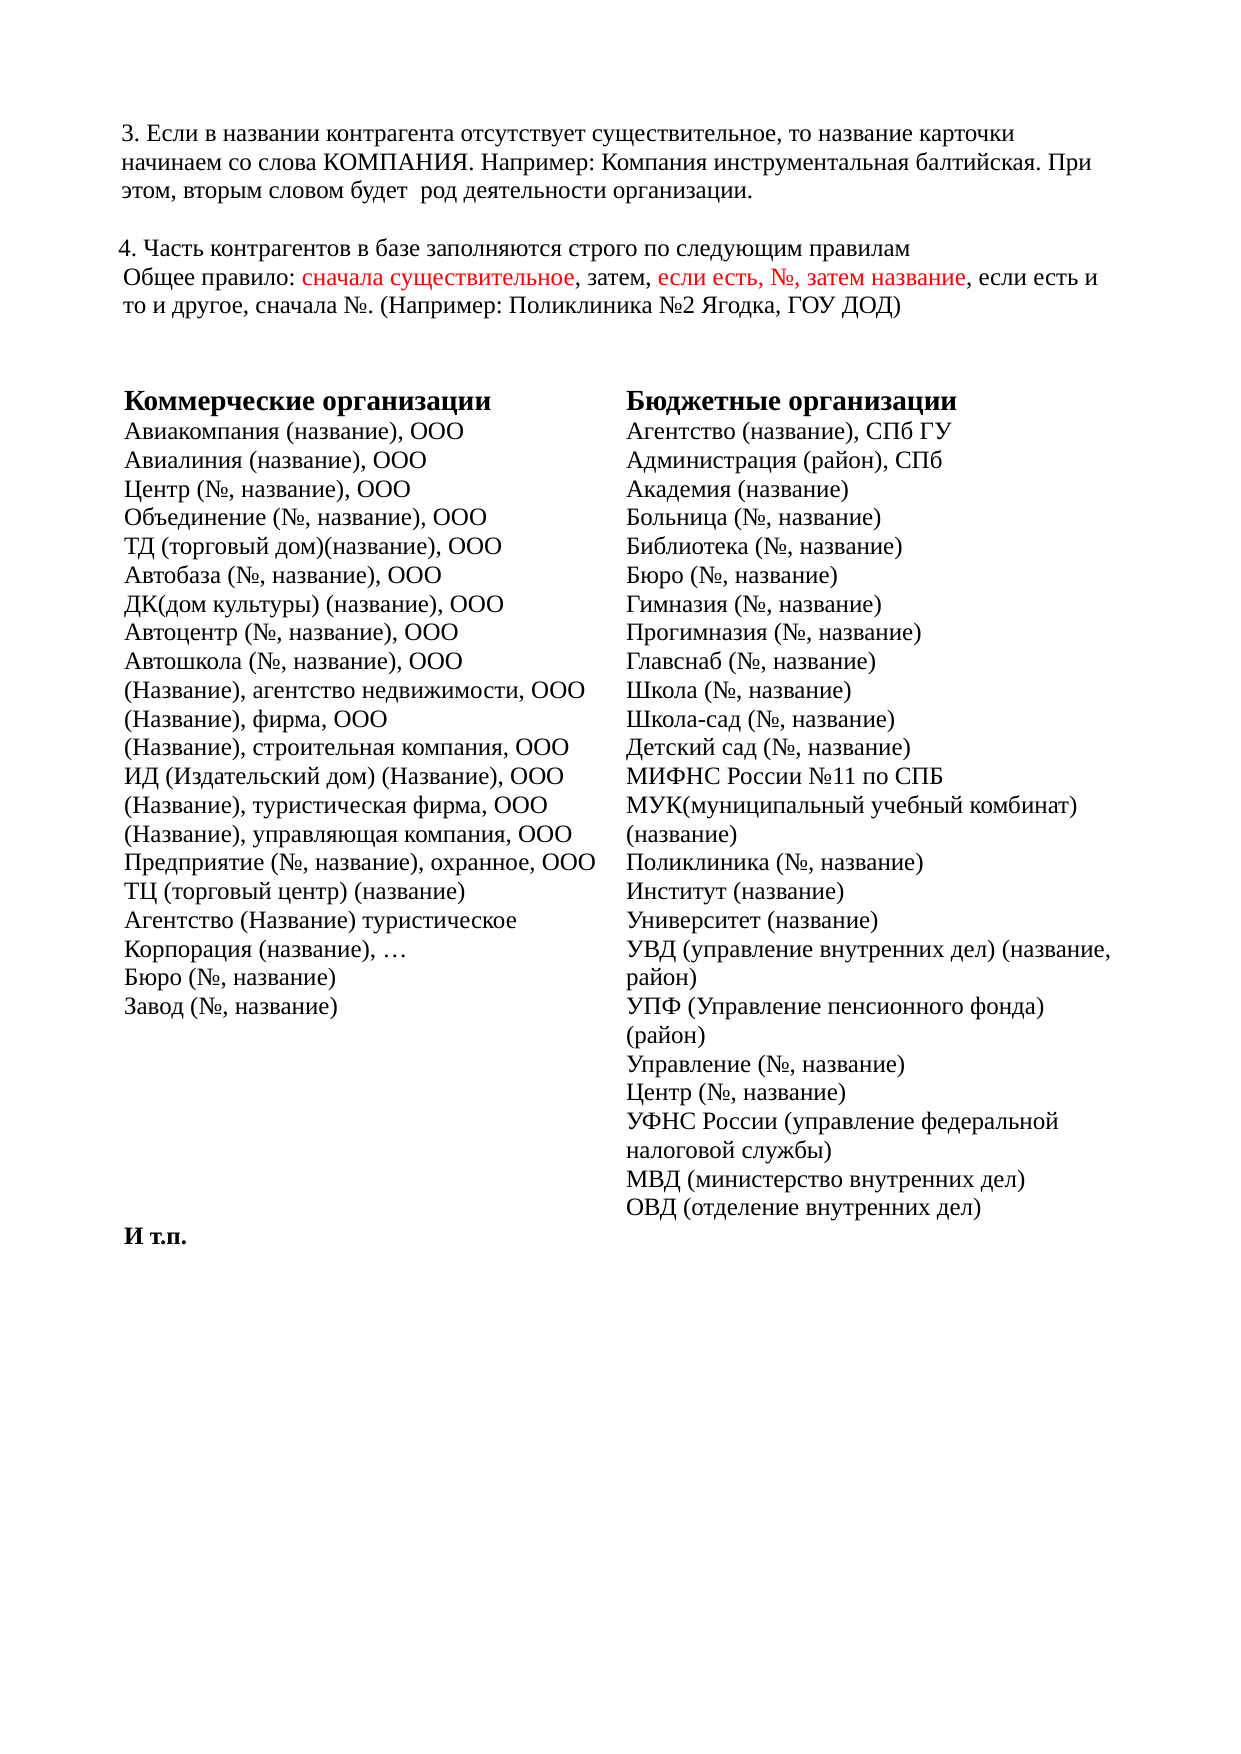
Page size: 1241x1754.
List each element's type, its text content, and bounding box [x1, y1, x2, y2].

text 3. Если в названии контрагента отсутствует существительное, то название карточки начинаем со слова КОМПАНИЯ. Например: Компания инструментальная балтийская. При этом, вторым словом будет род деятельности организации. [121, 118, 1122, 204]
table_header Бюджетные организации Агентство (название), СПб ГУ Администрация (район), СПб Академия (название) Больница (№, название) Библиотека (№, название) Бюро (№, название) Гимназия (№, название) Прогимназия (№, название) Главснаб (№, название) Школа (№, название) Школа-сад (№, название) Детский сад (№, название) МИФНС России №11 по СПБ МУК(муниципальный учебный комбинат) (название) Поликлиника (№, название) Институт (название) Университет (название) УВД (управление внутренних дел) (название, район) УПФ (Управление пенсионного фонда) (район) Управление (№, название) Центр (№, название) УФНС России (управление федеральной налоговой службы) МВД (министерство внутренних дел) ОВД (отделение внутренних дел) [621, 378, 1122, 1284]
text Общее правило: сначала существительное, затем, если есть, №, затем название, если есть и то и другое, сначала №. (Например: Поликлиника №2 Ягодка, ГОУ ДОД) [123, 262, 1122, 319]
table_header Коммерческие организации Авиакомпания (название), ООО Авиалиния (название), ООО Центр (№, название), ООО Объединение (№, название), ООО ТД (торговый дом)(название), ООО Автобаза (№, название), ООО ДК(дом культуры) (название), ООО Автоцентр (№, название), ООО Автошкола (№, название), ООО (Название), агентство недвижимости, ООО (Название), фирма, ООО (Название), строительная компания, ООО ИД (Издательский дом) (Название), ООО (Название), туристическая фирма, ООО (Название), управляющая компания, ООО Предприятие (№, название), охранное, ООО ТЦ (торговый центр) (название) Агентство (Название) туристическое Корпорация (название), … Бюро (№, название) Завод (№, название) И т.п. [119, 378, 620, 1284]
text 4. Часть контрагентов в базе заполняются строго по следующим правилам [118, 233, 1122, 262]
